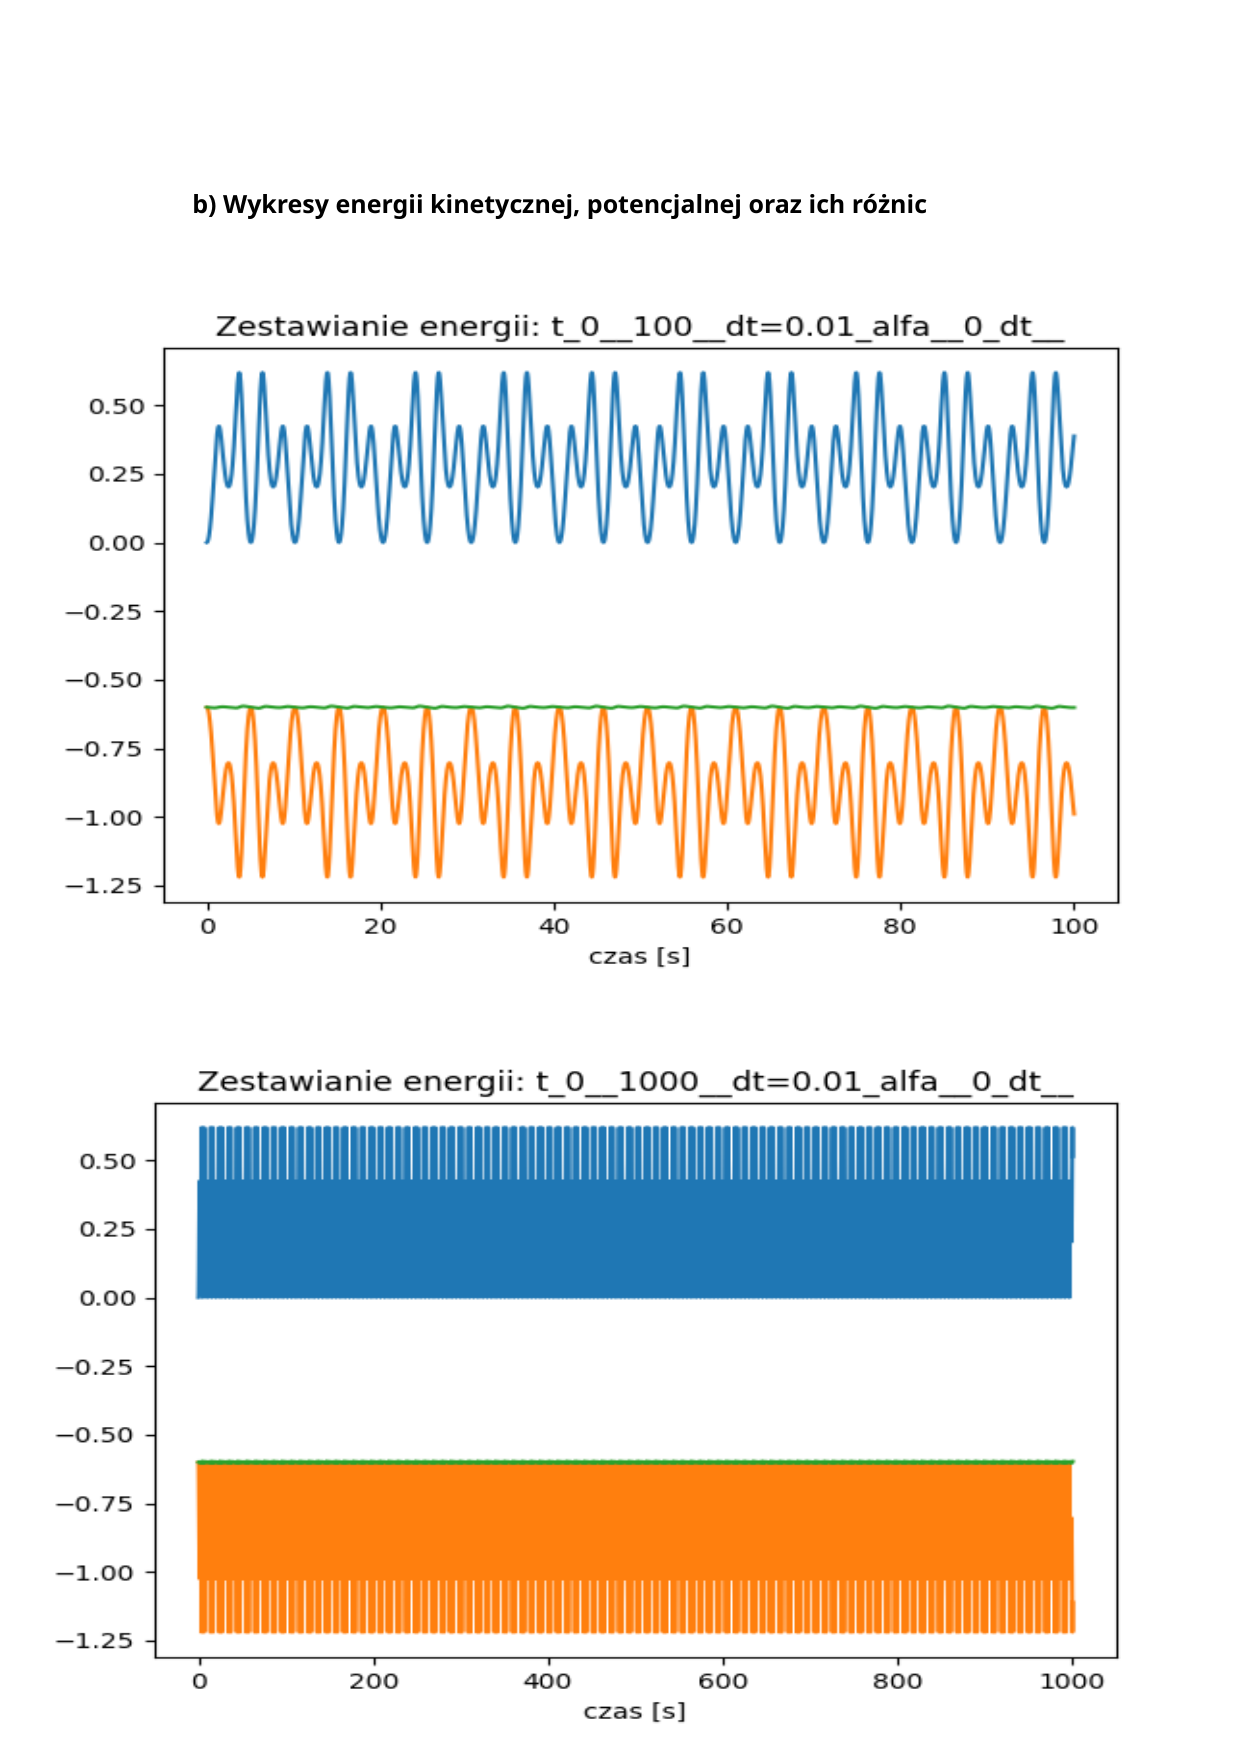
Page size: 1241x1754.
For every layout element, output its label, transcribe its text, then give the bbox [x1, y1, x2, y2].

picture [0, 1016, 1241, 1737]
picture [10, 261, 1240, 982]
text b) Wykresy energii kinetycznej, potencjalnej oraz ich różnic [118, 186, 1122, 220]
